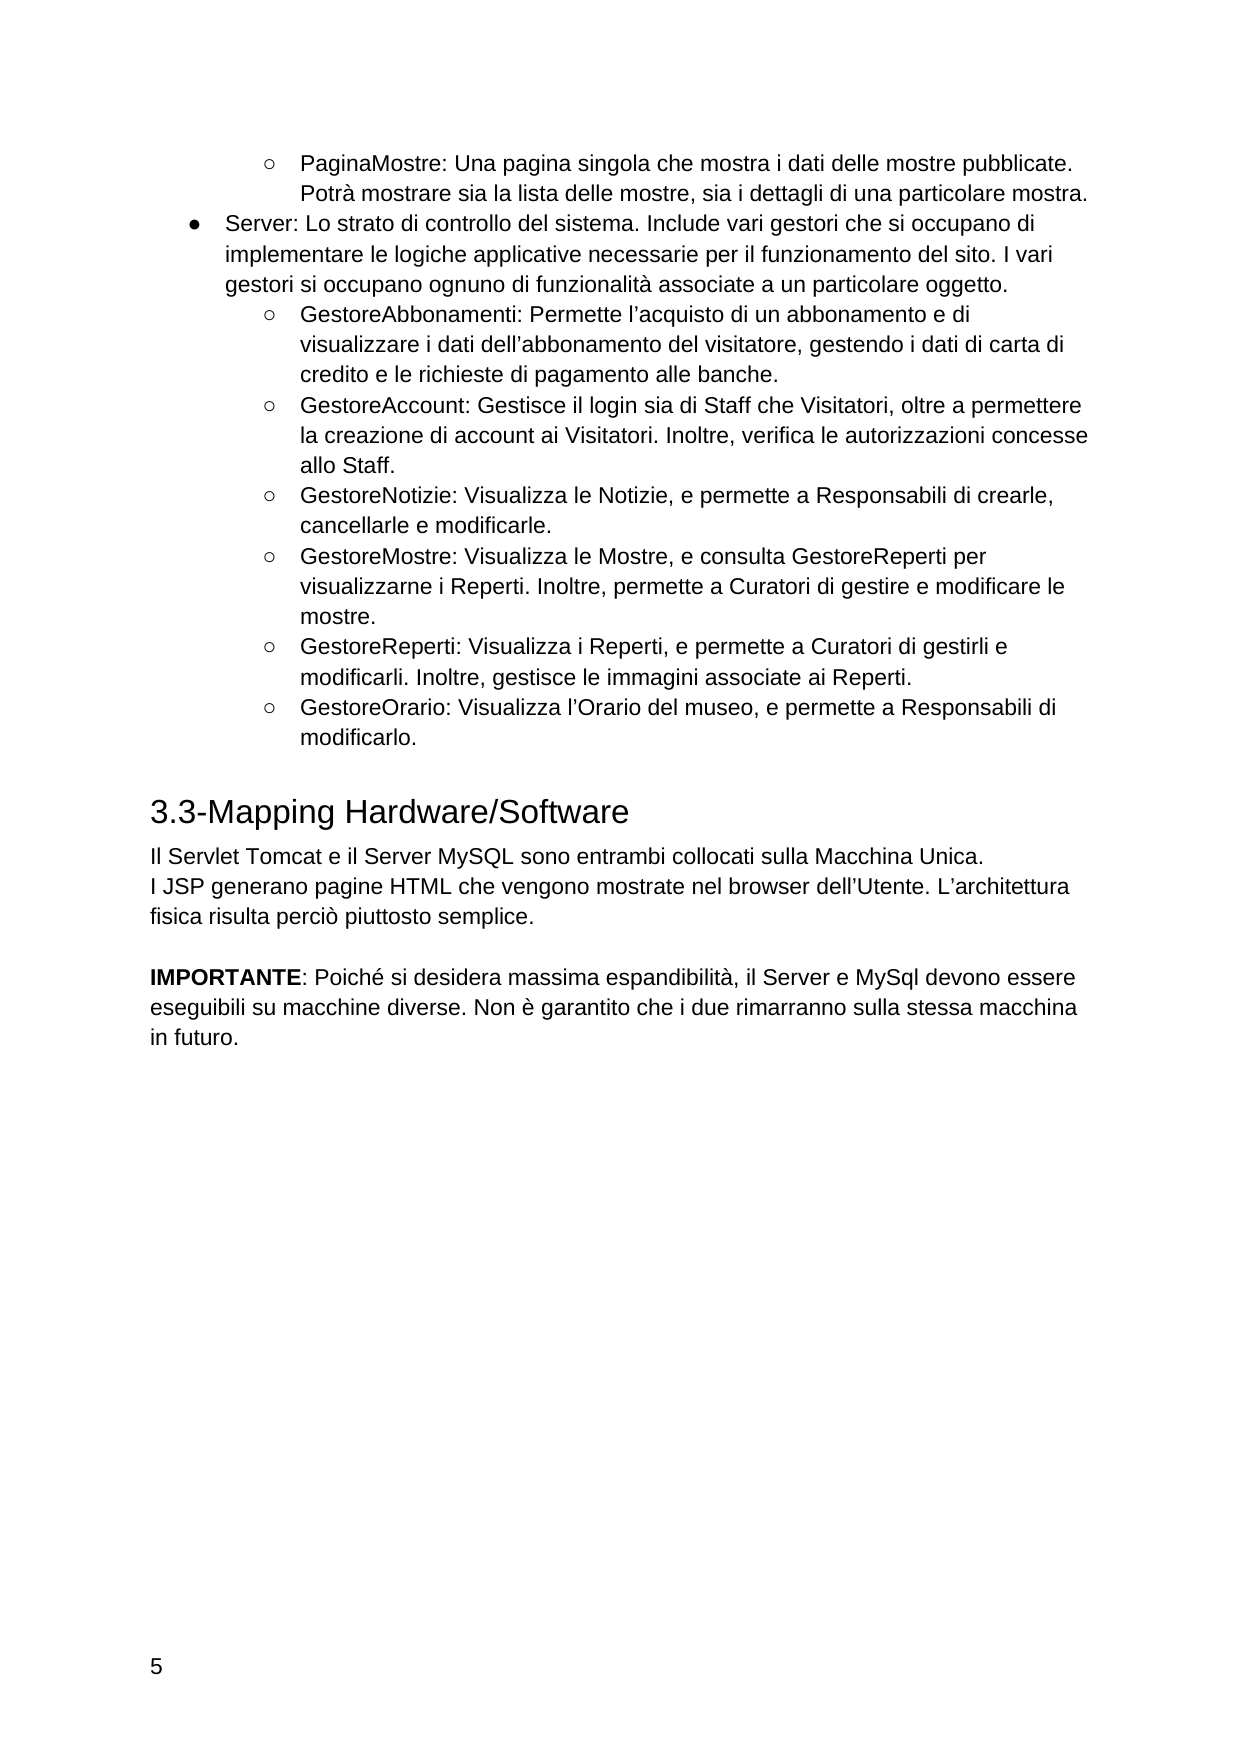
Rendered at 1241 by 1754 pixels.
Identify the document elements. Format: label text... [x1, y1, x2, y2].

list PaginaMostre: Una pagina singola che mostra i dati delle mostre pubblicate. Potrà mostrare sia la lista delle mostre, sia i dettagli di una particolare mostra. [262, 150, 1090, 207]
subtitle 3.3-Mapping Hardware/Software [150, 792, 1090, 830]
list GestoreOrario: Visualizza l’Orario del museo, e permette a Responsabili di modificarlo. [262, 694, 1090, 750]
list GestoreAccount: Gestisce il login sia di Staff che Visitatori, oltre a permettere la creazione di account ai Visitatori. Inoltre, verifica le autorizzazioni concesse allo Staff. [262, 392, 1090, 478]
list GestoreNotizie: Visualizza le Notizie, e permette a Responsabili di crearle, cancellarle e modificarle. [262, 482, 1090, 539]
text I JSP generano pagine HTML che vengono mostrate nel browser dell’Utente. L’architettura fisica risulta perciò piuttosto semplice. [150, 873, 1090, 929]
list GestoreMostre: Visualizza le Mostre, e consulta GestoreReperti per visualizzarne i Reperti. Inoltre, permette a Curatori di gestire e modificare le mostre. [262, 543, 1090, 629]
text IMPORTANTE: Poiché si desidera massima espandibilità, il Server e MySql devono essere eseguibili su macchine diverse. Non è garantito che i due rimarranno sulla stessa macchina in futuro. [150, 963, 1090, 1050]
list GestoreAbbonamenti: Permette l’acquisto di un abbonamento e di visualizzare i dati dell’abbonamento del visitatore, gestendo i dati di carta di credito e le richieste di pagamento alle banche. [262, 301, 1090, 388]
text Il Servlet Tomcat e il Server MySQL sono entrambi collocati sulla Macchina Unica. [150, 843, 1090, 869]
list GestoreReperti: Visualizza i Reperti, e permette a Curatori di gestirli e modificarli. Inoltre, gestisce le immagini associate ai Reperti. [262, 633, 1090, 690]
list Server: Lo strato di controllo del sistema. Include vari gestori che si occupano di implementare le logiche applicative necessarie per il funzionamento del sito. I vari gestori si occupano ognuno di funzionalità associate a un particolare oggetto. [187, 210, 1090, 297]
